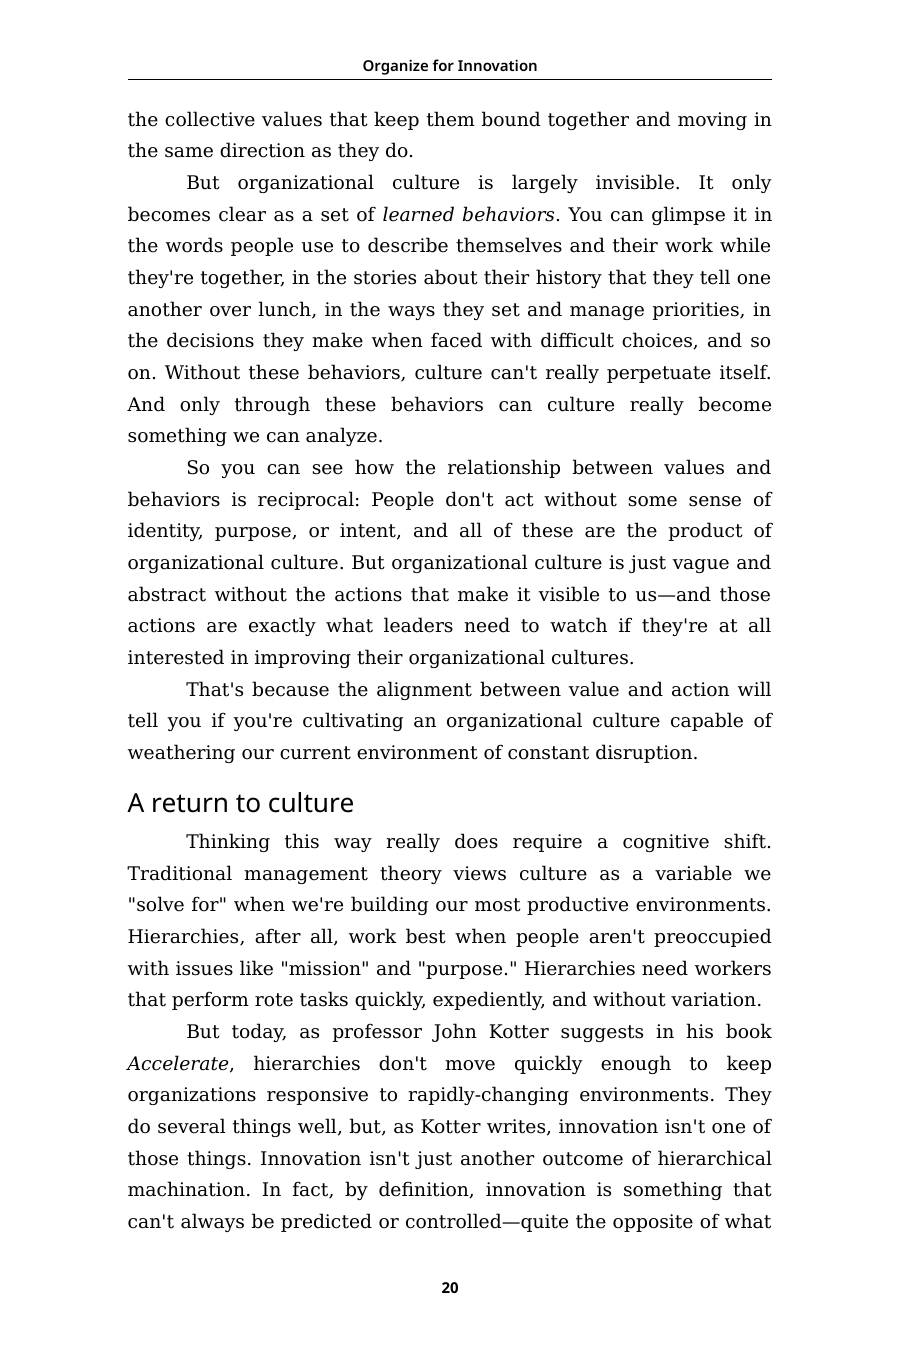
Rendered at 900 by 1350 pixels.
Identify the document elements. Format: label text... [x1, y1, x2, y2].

text Thinking this way really does require a cognitive shift. Traditional management theory views culture as a variable we "solve for" when we're building our most productive environments. Hierarchies, after all, work best when people aren't preoccupied with issues like "mission" and "purpose." Hierarchies need workers that perform rote tasks quickly, expediently, and without variation. [127, 831, 772, 1011]
subtitle A return to culture [127, 788, 772, 819]
text That's because the alignment between value and action will tell you if you're cultivating an organizational culture capable of weathering our current environment of constant disruption. [127, 679, 772, 764]
text But organizational culture is largely invisible. It only becomes clear as a set of learned behaviors. You can glimpse it in the words people use to describe themselves and their work while they're together, in the stories about their history that they tell one another over lunch, in the ways they set and manage priorities, in the decisions they make when faced with difficult choices, and so on. Without these behaviors, culture can't really perpetuate itself. And only through these behaviors can culture really become something we can analyze. [127, 172, 772, 447]
text But today, as professor John Kotter suggests in his book Accelerate, hierarchies don't move quickly enough to keep organizations responsive to rapidly-changing environments. They do several things well, but, as Kotter writes, innovation isn't one of those things. Innovation isn't just another outcome of hierarchical machination. In fact, by definition, innovation is something that can't always be predicted or controlled—quite the opposite of what [127, 1021, 772, 1233]
text So you can see how the relationship between values and behaviors is reciprocal: People don't act without some sense of identity, purpose, or intent, and all of these are the product of organizational culture. But organizational culture is just vague and abstract without the actions that make it visible to us—and those actions are exactly what leaders need to watch if they're at all interested in improving their organizational cultures. [127, 457, 772, 669]
text the collective values that keep them bound together and moving in the same direction as they do. [127, 109, 772, 162]
